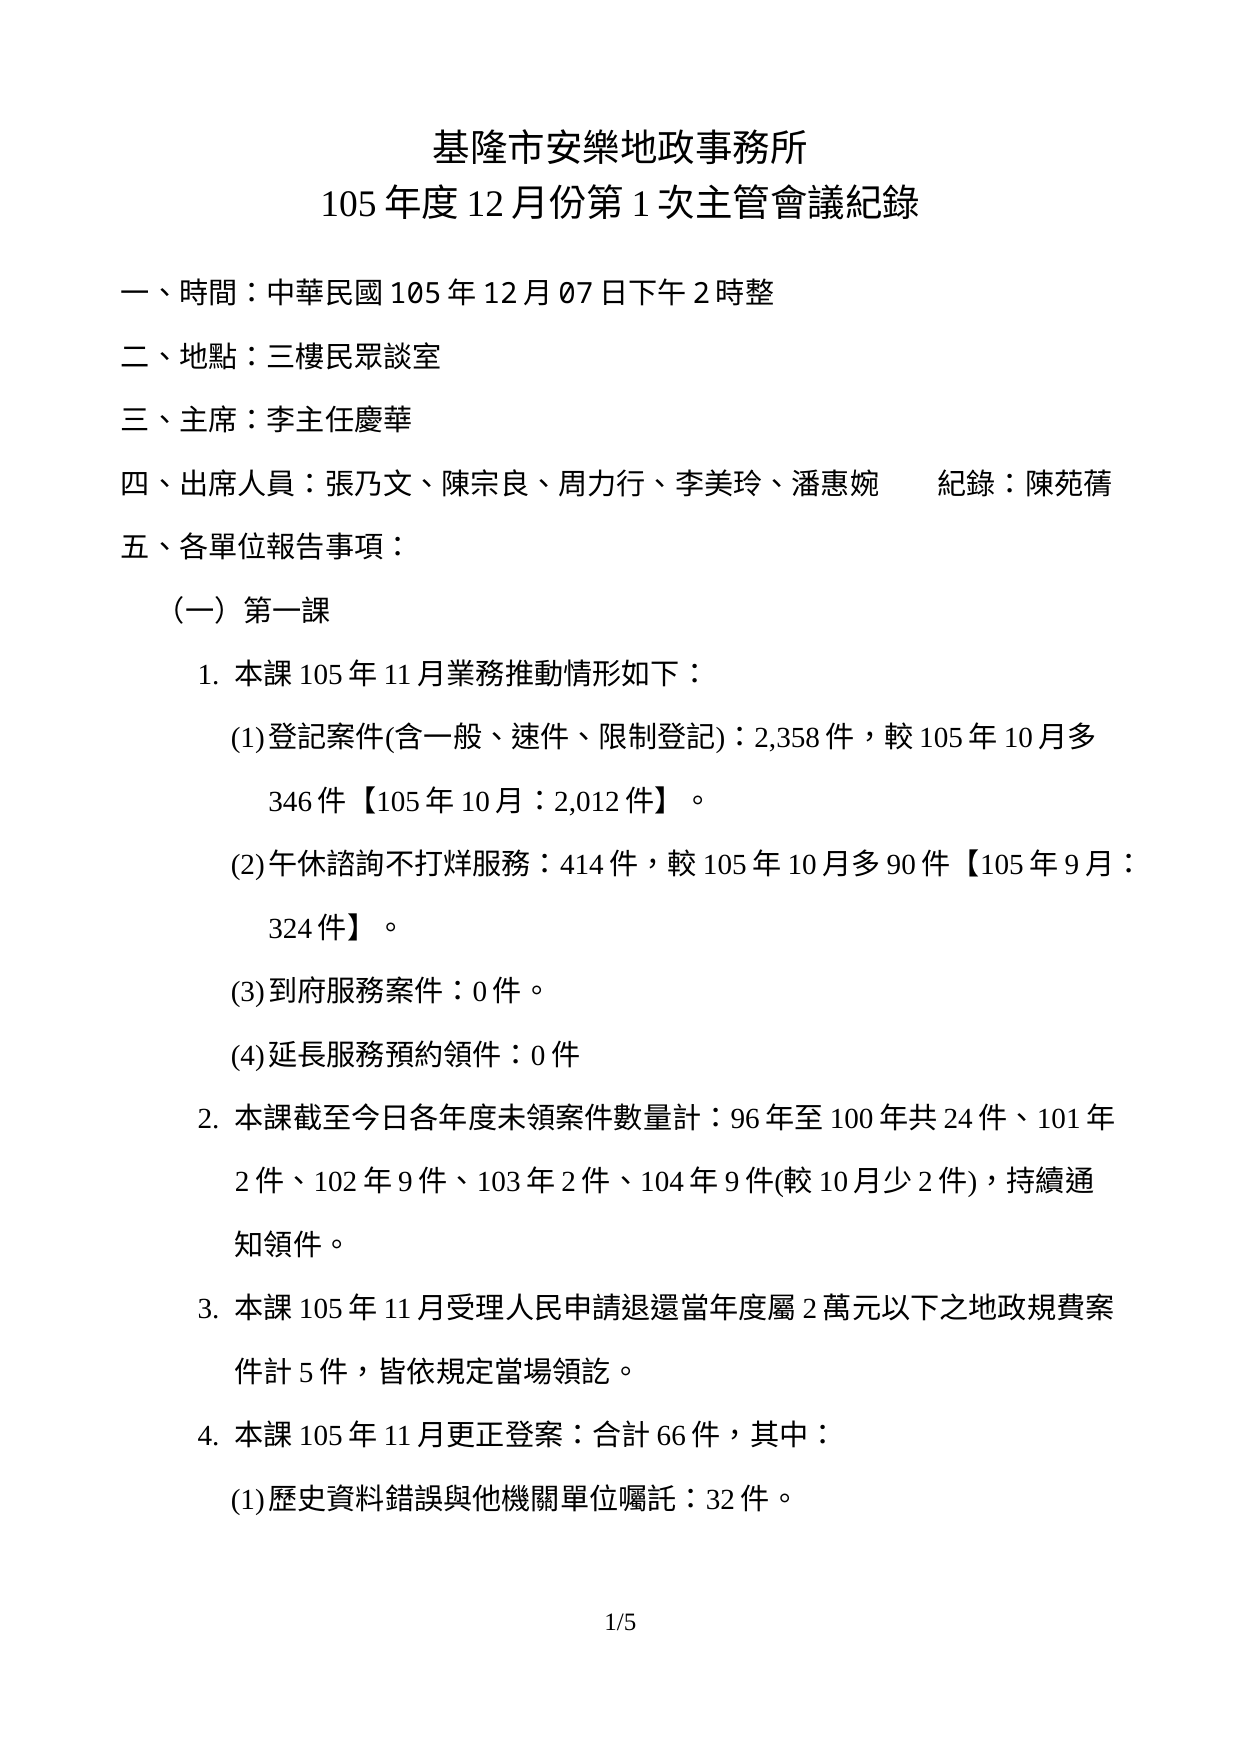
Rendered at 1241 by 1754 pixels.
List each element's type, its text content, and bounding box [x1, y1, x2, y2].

list 本課105年11月更正登案：合計66件，其中： [197, 1412, 1122, 1454]
list 到府服務案件：0件。 [231, 968, 1122, 1010]
list 各單位報告事項： [119, 524, 1122, 566]
list 出席人員：張乃文、陳宗良、周力行、李美玲、潘惠婉 紀錄：陳苑蒨 [119, 460, 1122, 502]
text 基隆市安樂地政事務所 [118, 118, 1122, 172]
list 時間：中華民國105年12月07日下午2時整 [119, 270, 1122, 312]
list 主席：李主任慶華 [119, 397, 1122, 439]
list 本課截至今日各年度未領案件數量計：96年至100年共24件、101年2件、102年9件、103年2件、104年9件(較10月少2件)，持續通知領件。 [197, 1094, 1122, 1264]
list 延長服務預約領件：0件 [231, 1031, 1122, 1073]
list 第一課 [156, 587, 1122, 629]
list 本課105年11月受理人民申請退還當年度屬2萬元以下之地政規費案件計5件，皆依規定當場領訖。 [197, 1285, 1122, 1391]
text 105年度12月份第1次主管會議紀錄 [118, 172, 1122, 227]
list 登記案件(含一般、速件、限制登記)：2,358件，較105年10月多346件【105年10月：2,012件】。 [231, 714, 1122, 820]
list 午休諮詢不打烊服務：414件，較105年10月多90件【105年9月：324件】。 [231, 841, 1122, 947]
list 地點：三樓民眾談室 [119, 333, 1122, 376]
list 本課105年11月業務推動情形如下： [197, 651, 1122, 693]
list 歷史資料錯誤與他機關單位囑託：32件。 [231, 1475, 1122, 1517]
